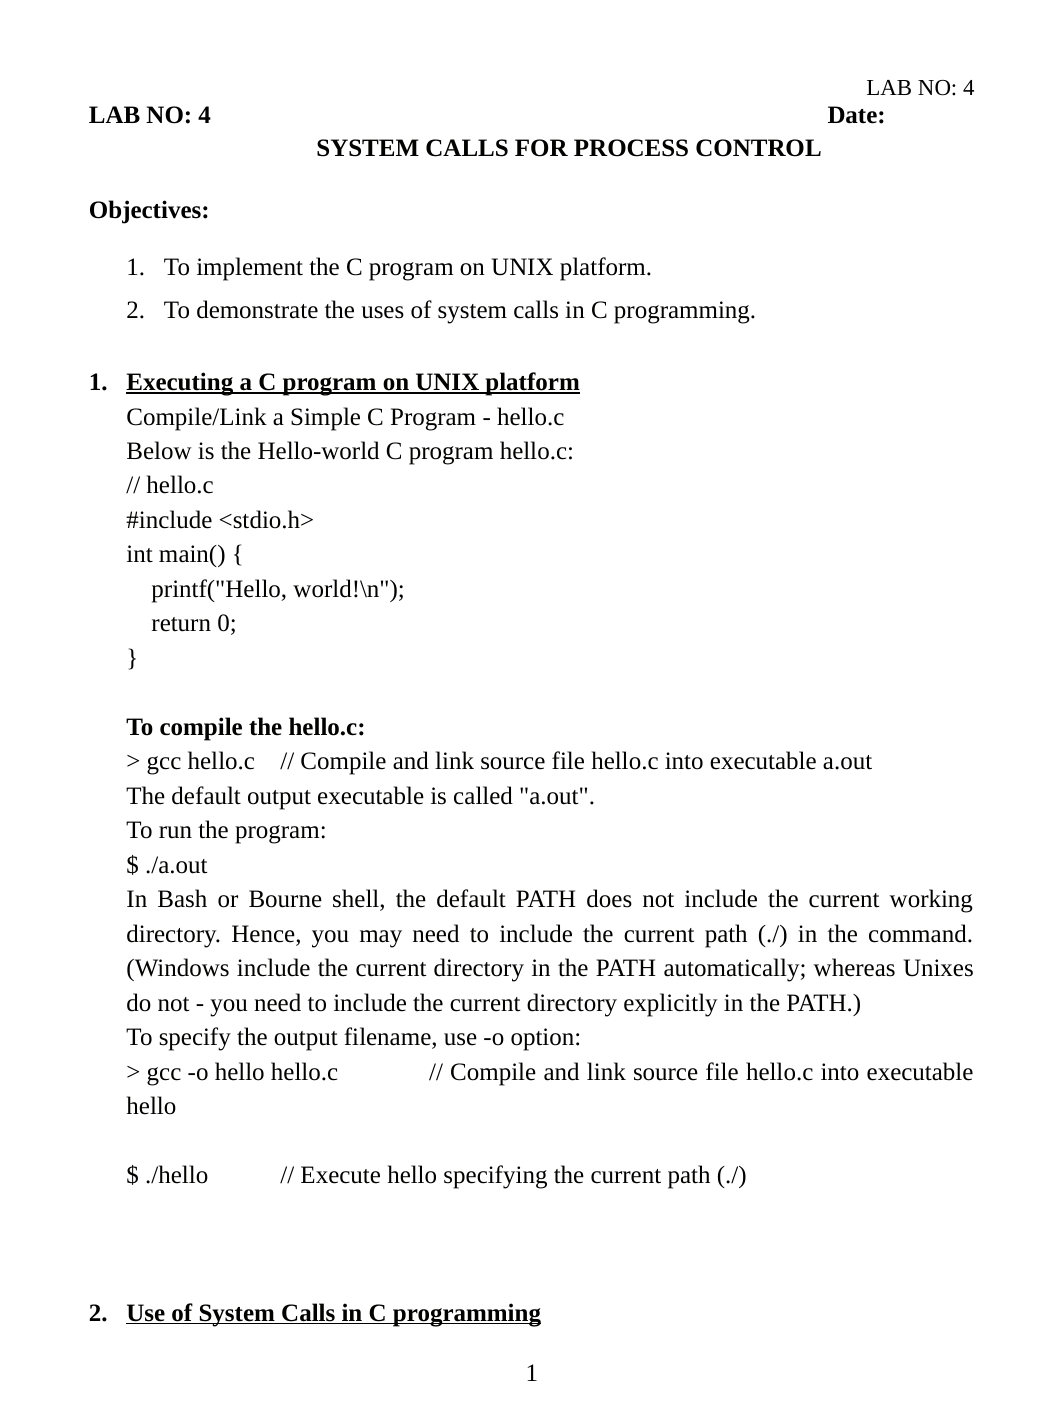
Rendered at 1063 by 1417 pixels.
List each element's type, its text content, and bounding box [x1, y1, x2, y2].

list $ ./hello // Execute hello specifying the current path (./) [126, 1160, 974, 1189]
list return 0; [126, 608, 974, 637]
list Compile/Link a Simple C Program - hello.c [126, 402, 974, 430]
list To specify the output filename, use -o option: [126, 1022, 974, 1051]
list } [126, 643, 974, 672]
text LAB NO: 4 Date: [89, 100, 974, 129]
list > gcc hello.c // Compile and link source file hello.c into executable a.out [126, 746, 974, 775]
list > gcc -o hello hello.c // Compile and link source file hello.c into executable hello [126, 1057, 974, 1120]
text Objectives: [89, 195, 974, 223]
list To implement the C program on UNIX platform. [126, 252, 974, 281]
list printf("Hello, world!\n"); [126, 574, 974, 603]
list Executing a C program on UNIX platform [89, 367, 974, 396]
list To run the program: [126, 815, 974, 844]
list $ ./a.out [126, 850, 974, 879]
text SYSTEM CALLS FOR PROCESS CONTROL [164, 133, 974, 162]
list Below is the Hello-world C program hello.c: [126, 436, 974, 465]
list Use of System Calls in C programming [89, 1298, 974, 1327]
list The default output executable is called "a.out". [126, 781, 974, 810]
list In Bash or Bourne shell, the default PATH does not include the current working directory. Hence, you may need to include the current path (./) in the command. (Windows include the current directory in the PATH automatically; whereas Unixes do not - you need to include the current directory explicitly in the PATH.) [126, 884, 974, 1017]
list // hello.c [126, 471, 974, 499]
list int main() { [126, 539, 974, 568]
list To compile the hello.c: [126, 712, 974, 741]
list #include <stdio.h> [126, 505, 974, 534]
list To demonstrate the uses of system calls in C programming. [126, 295, 974, 324]
